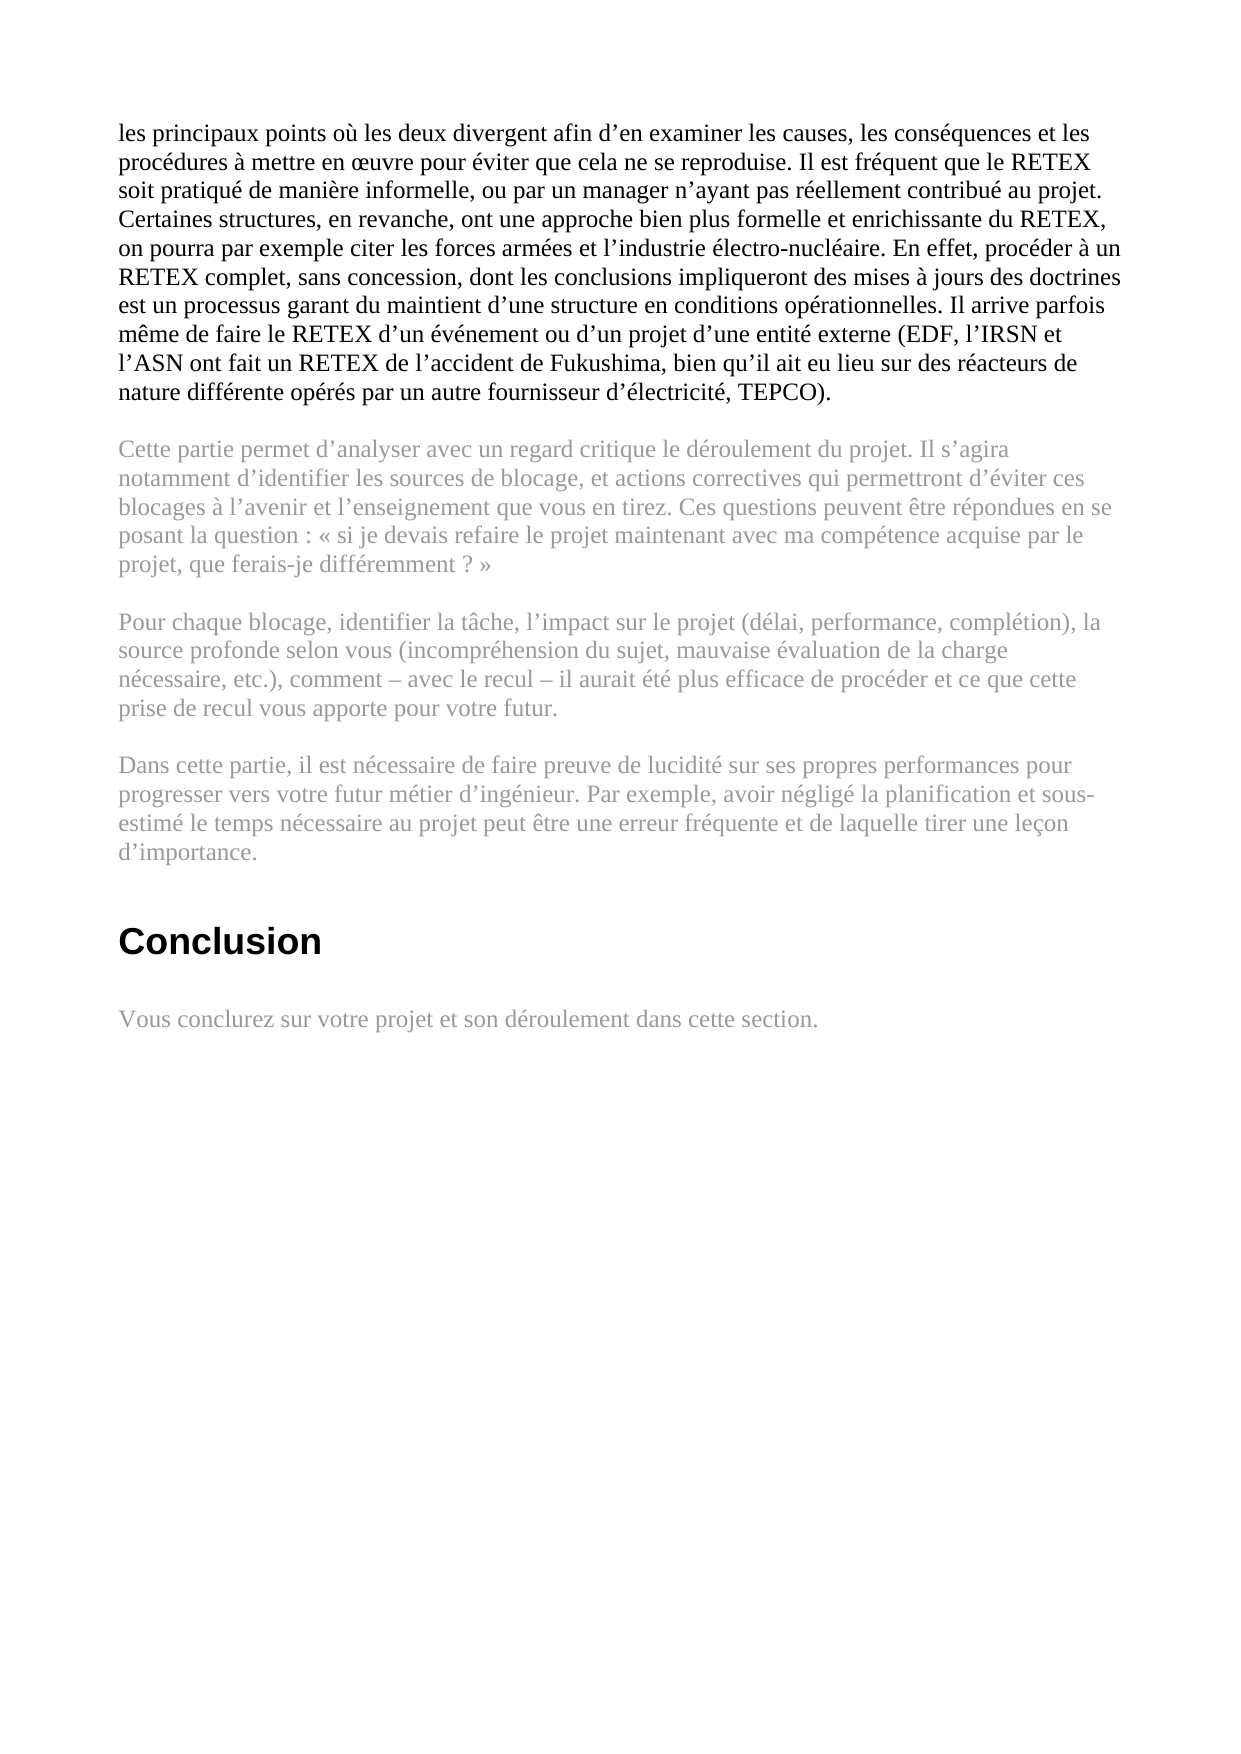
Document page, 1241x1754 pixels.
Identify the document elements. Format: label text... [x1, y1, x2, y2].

text Cette partie permet d’analyser avec un regard critique le déroulement du projet. Il s’agira notamment d’identifier les sources de blocage, et actions correctives qui permettront d’éviter ces blocages à l’avenir et l’enseignement que vous en tirez. Ces questions peuvent être répondues en se posant la question : « si je devais refaire le projet maintenant avec ma compétence acquise par le projet, que ferais-je différemment ? » [118, 434, 1122, 578]
subtitle Conclusion [118, 919, 1122, 962]
text les principaux points où les deux divergent afin d’en examiner les causes, les conséquences et les procédures à mettre en œuvre pour éviter que cela ne se reproduise. Il est fréquent que le RETEX soit pratiqué de manière informelle, ou par un manager n’ayant pas réellement contribué au projet. Certaines structures, en revanche, ont une approche bien plus formelle et enrichissante du RETEX, on pourra par exemple citer les forces armées et l’industrie électro-nucléaire. En effet, procéder à un RETEX complet, sans concession, dont les conclusions impliqueront des mises à jours des doctrines est un processus garant du maintient d’une structure en conditions opérationnelles. Il arrive parfois même de faire le RETEX d’un événement ou d’un projet d’une entité externe (EDF, l’IRSN et l’ASN ont fait un RETEX de l’accident de Fukushima, bien qu’il ait eu lieu sur des réacteurs de nature différente opérés par un autre fournisseur d’électricité, TEPCO). [118, 118, 1122, 406]
text Dans cette partie, il est nécessaire de faire preuve de lucidité sur ses propres performances pour progresser vers votre futur métier d’ingénieur. Par exemple, avoir négligé la planification et sous-estimé le temps nécessaire au projet peut être une erreur fréquente et de laquelle tirer une leçon d’importance. [118, 751, 1122, 866]
text Vous conclurez sur votre projet et son déroulement dans cette section. [118, 1004, 1122, 1032]
text Pour chaque blocage, identifier la tâche, l’impact sur le projet (délai, performance, complétion), la source profonde selon vous (incompréhension du sujet, mauvaise évaluation de la charge nécessaire, etc.), comment – avec le recul – il aurait été plus efficace de procéder et ce que cette prise de recul vous apporte pour votre futur. [118, 607, 1122, 722]
